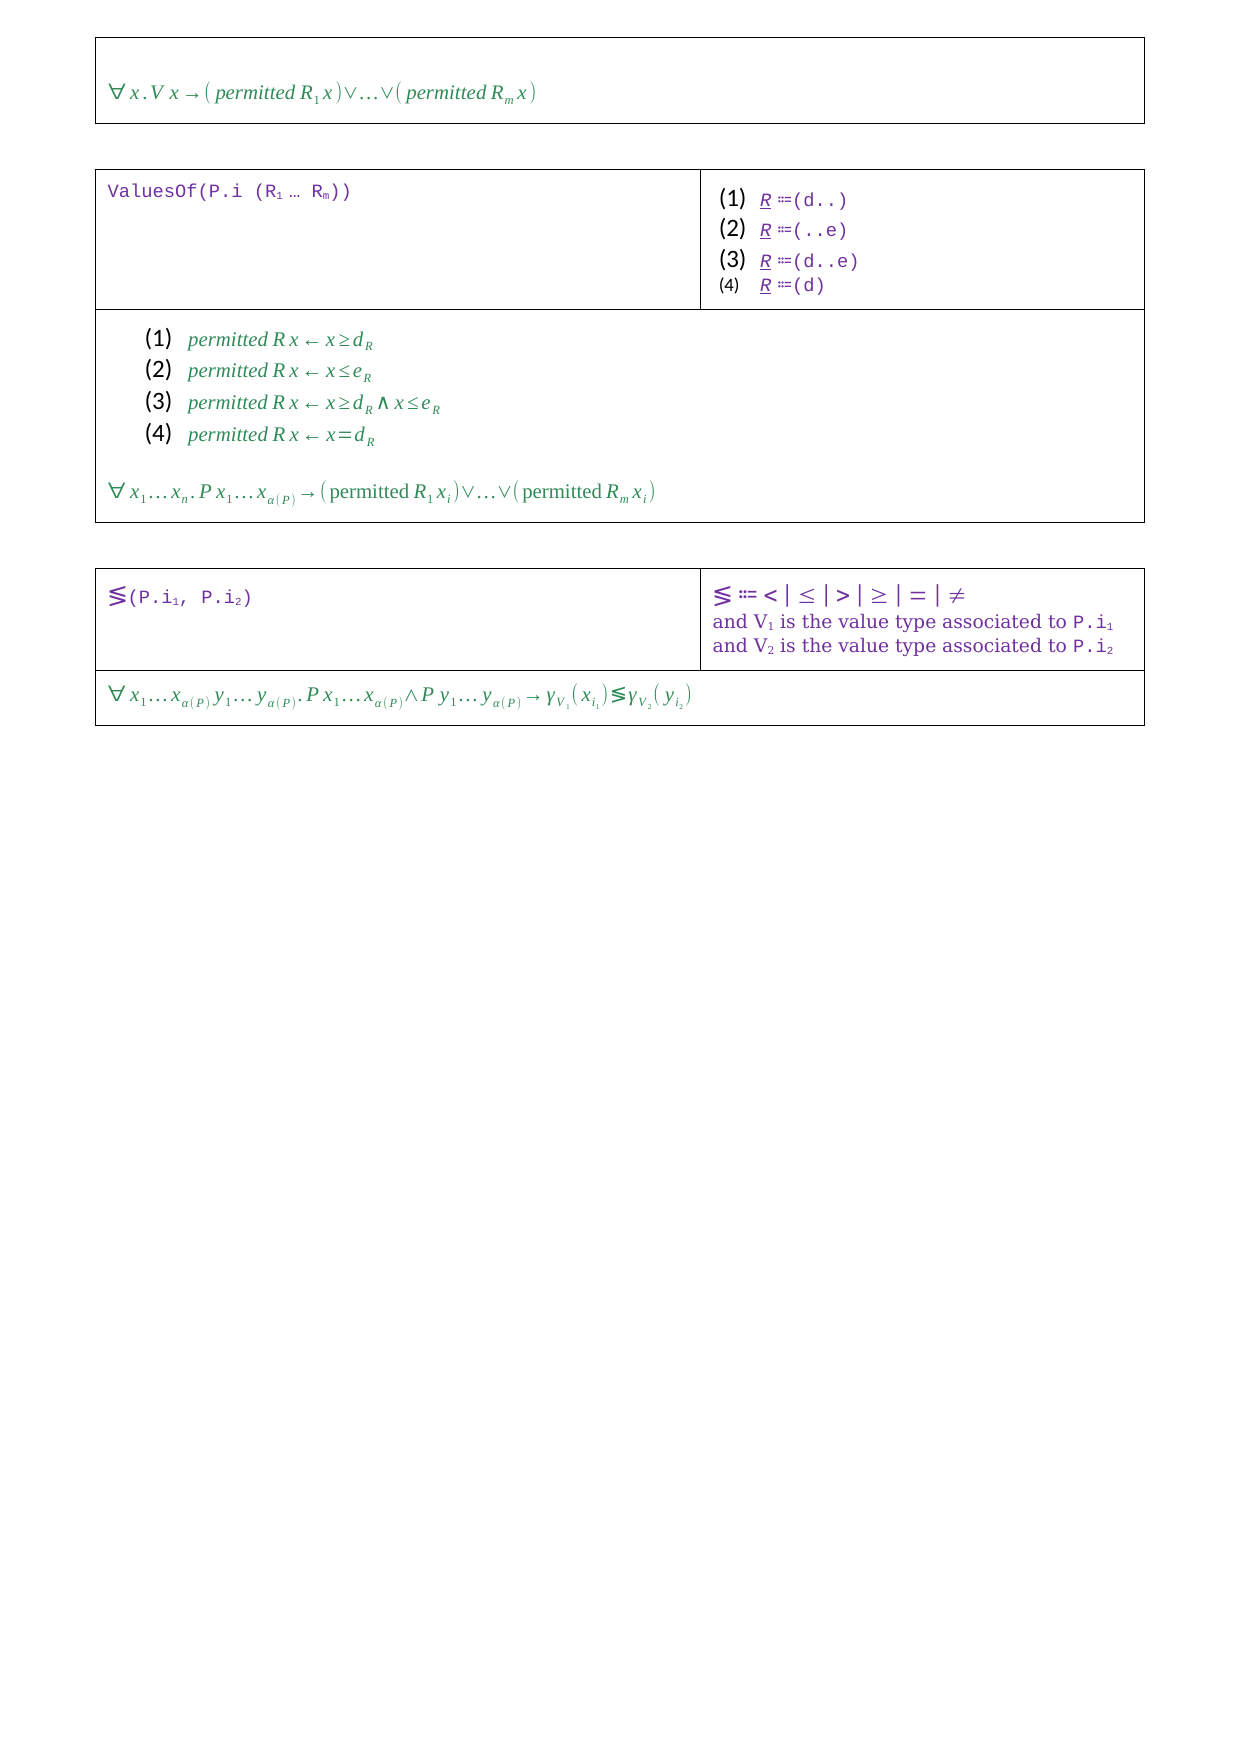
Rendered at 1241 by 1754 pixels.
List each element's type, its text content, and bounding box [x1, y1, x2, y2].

table_cell [96, 310, 1144, 522]
table_header R ⩴(d..) R ⩴(..e) R ⩴(d..e) R ⩴(d) [701, 170, 1144, 309]
table_cell [96, 38, 1144, 123]
table_header ValuesOf(P.i (R1 … Rm)) [96, 170, 700, 309]
table_cell [96, 671, 1144, 725]
table_header ≶(P.i1, P.i2) [96, 569, 700, 670]
table_header ≶ ⩴  |  |  |  |  |  and V1 is the value type associated to P.i1 and V2 is the value type associated to P.i2 [701, 569, 1144, 670]
